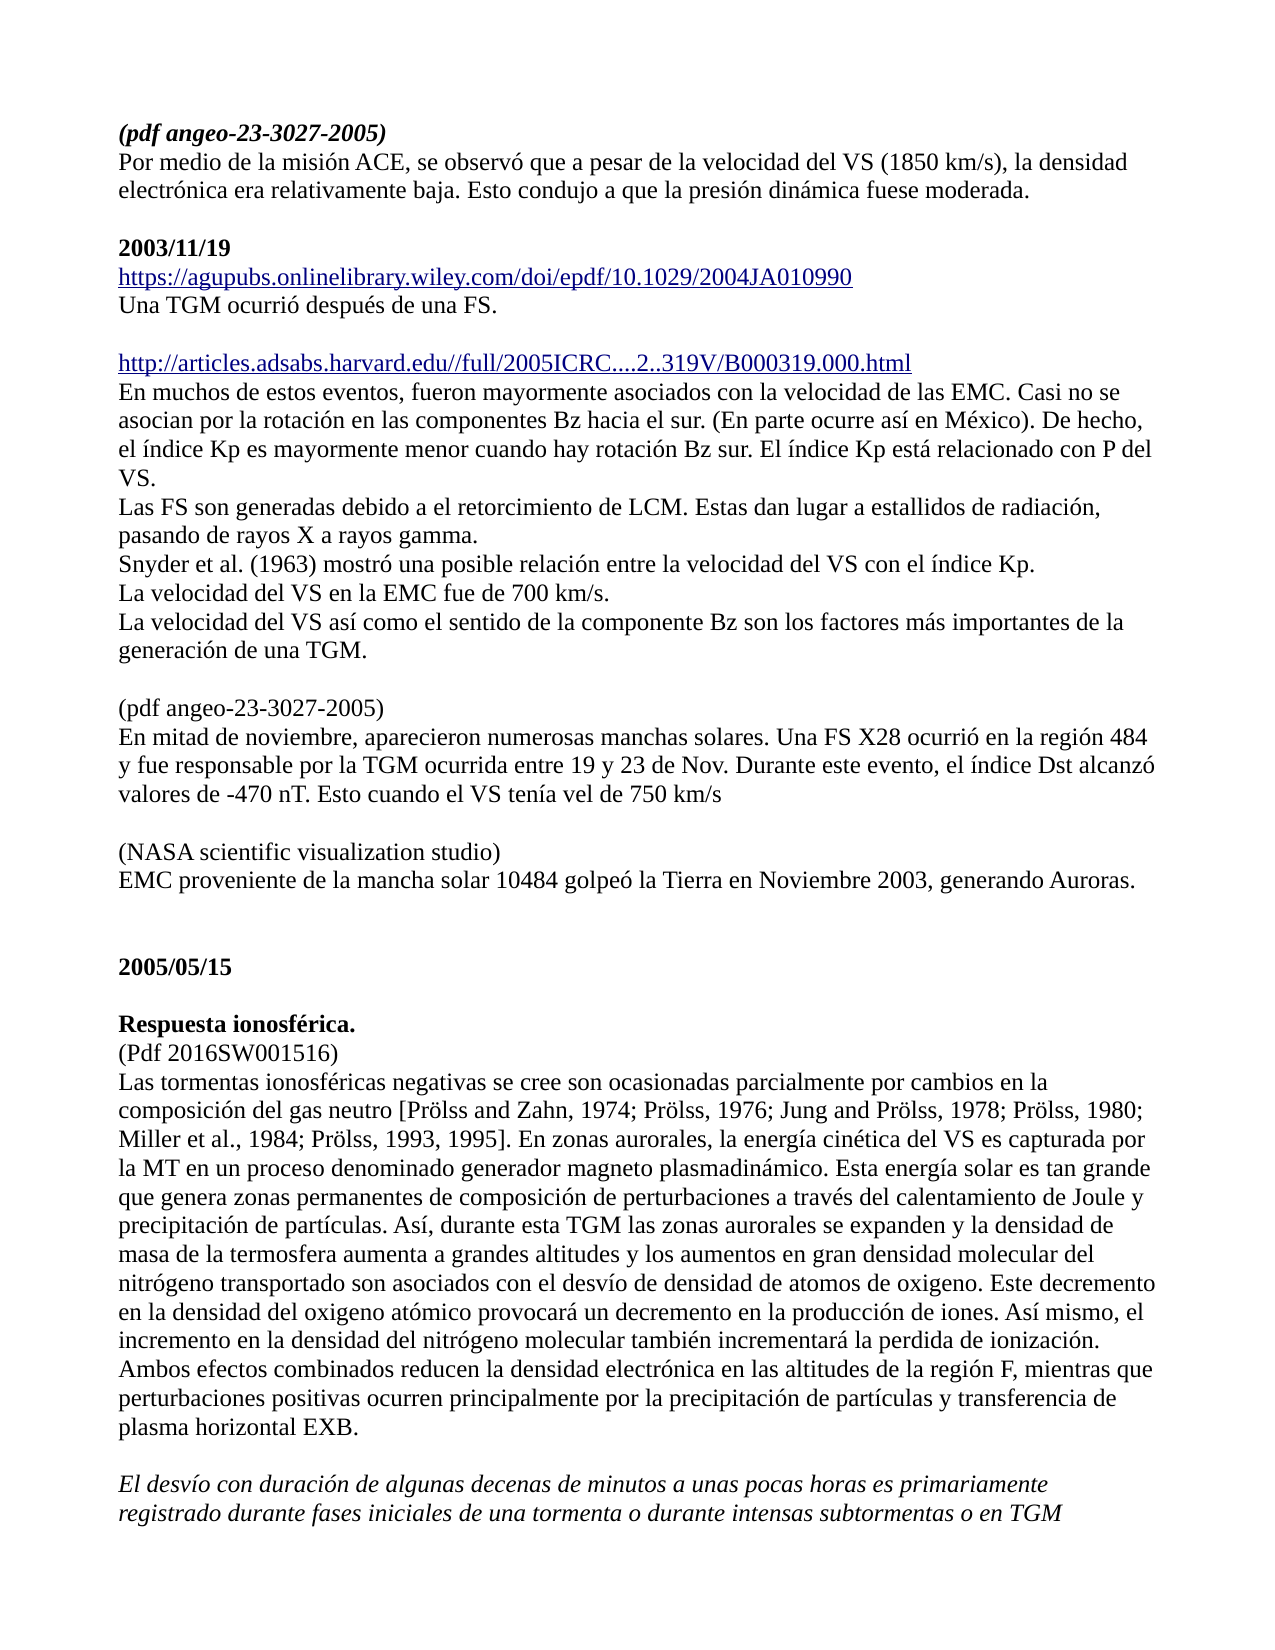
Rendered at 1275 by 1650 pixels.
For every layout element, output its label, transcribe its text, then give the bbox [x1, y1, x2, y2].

text (pdf angeo-23-3027-2005) [118, 693, 1157, 722]
text Una TGM ocurrió después de una FS. [118, 291, 1157, 319]
text https://agupubs.onlinelibrary.wiley.com/doi/epdf/10.1029/2004JA010990 [118, 262, 1157, 291]
text Las tormentas ionosféricas negativas se cree son ocasionadas parcialmente por cambios en la composición del gas neutro [Prölss and Zahn, 1974; Prölss, 1976; Jung and Prölss, 1978; Prölss, 1980; Miller et al., 1984; Prölss, 1993, 1995]. En zonas aurorales, la energía cinética del VS es capturada por la MT en un proceso denominado generador magneto plasmadinámico. Esta energía solar es tan grande que genera zonas permanentes de composición de perturbaciones a través del calentamiento de Joule y precipitación de partículas. Así, durante esta TGM las zonas aurorales se expanden y la densidad de masa de la termosfera aumenta a grandes altitudes y los aumentos en gran densidad molecular del nitrógeno transportado son asociados con el desvío de densidad de atomos de oxigeno. Este decremento en la densidad del oxigeno atómico provocará un decremento en la producción de iones. Así mismo, el incremento en la densidad del nitrógeno molecular también incrementará la perdida de ionización. Ambos efectos combinados reducen la densidad electrónica en las altitudes de la región F, mientras que perturbaciones positivas ocurren principalmente por la precipitación de partículas y transferencia de plasma horizontal EXB. [118, 1067, 1157, 1441]
text (pdf angeo-23-3027-2005) [118, 118, 1157, 147]
text Respuesta ionosférica. [118, 1009, 1157, 1038]
text 2003/11/19 [118, 233, 1157, 262]
text EMC proveniente de la mancha solar 10484 golpeó la Tierra en Noviembre 2003, generando Auroras. [118, 866, 1157, 894]
text (NASA scientific visualization studio) [118, 837, 1157, 866]
text 2005/05/15 [118, 952, 1157, 981]
text Por medio de la misión ACE, se observó que a pesar de la velocidad del VS (1850 km/s), la densidad electrónica era relativamente baja. Esto condujo a que la presión dinámica fuese moderada. [118, 147, 1157, 204]
text En muchos de estos eventos, fueron mayormente asociados con la velocidad de las EMC. Casi no se asocian por la rotación en las componentes Bz hacia el sur. (En parte ocurre así en México). De hecho, el índice Kp es mayormente menor cuando hay rotación Bz sur. El índice Kp está relacionado con P del VS. [118, 377, 1157, 492]
text El desvío con duración de algunas decenas de minutos a unas pocas horas es primariamente registrado durante fases iniciales de una tormenta o durante intensas subtormentas o en TGM [118, 1469, 1157, 1527]
text Snyder et al. (1963) mostró una posible relación entre la velocidad del VS con el índice Kp. [118, 549, 1157, 578]
text La velocidad del VS en la EMC fue de 700 km/s. [118, 578, 1157, 607]
text http://articles.adsabs.harvard.edu//full/2005ICRC....2..319V/B000319.000.html [118, 348, 1157, 377]
text (Pdf 2016SW001516) [118, 1038, 1157, 1067]
text En mitad de noviembre, aparecieron numerosas manchas solares. Una FS X28 ocurrió en la región 484 y fue responsable por la TGM ocurrida entre 19 y 23 de Nov. Durante este evento, el índice Dst alcanzó valores de -470 nT. Esto cuando el VS tenía vel de 750 km/s [118, 722, 1157, 808]
text La velocidad del VS así como el sentido de la componente Bz son los factores más importantes de la generación de una TGM. [118, 607, 1157, 664]
text Las FS son generadas debido a el retorcimiento de LCM. Estas dan lugar a estallidos de radiación, pasando de rayos X a rayos gamma. [118, 492, 1157, 549]
